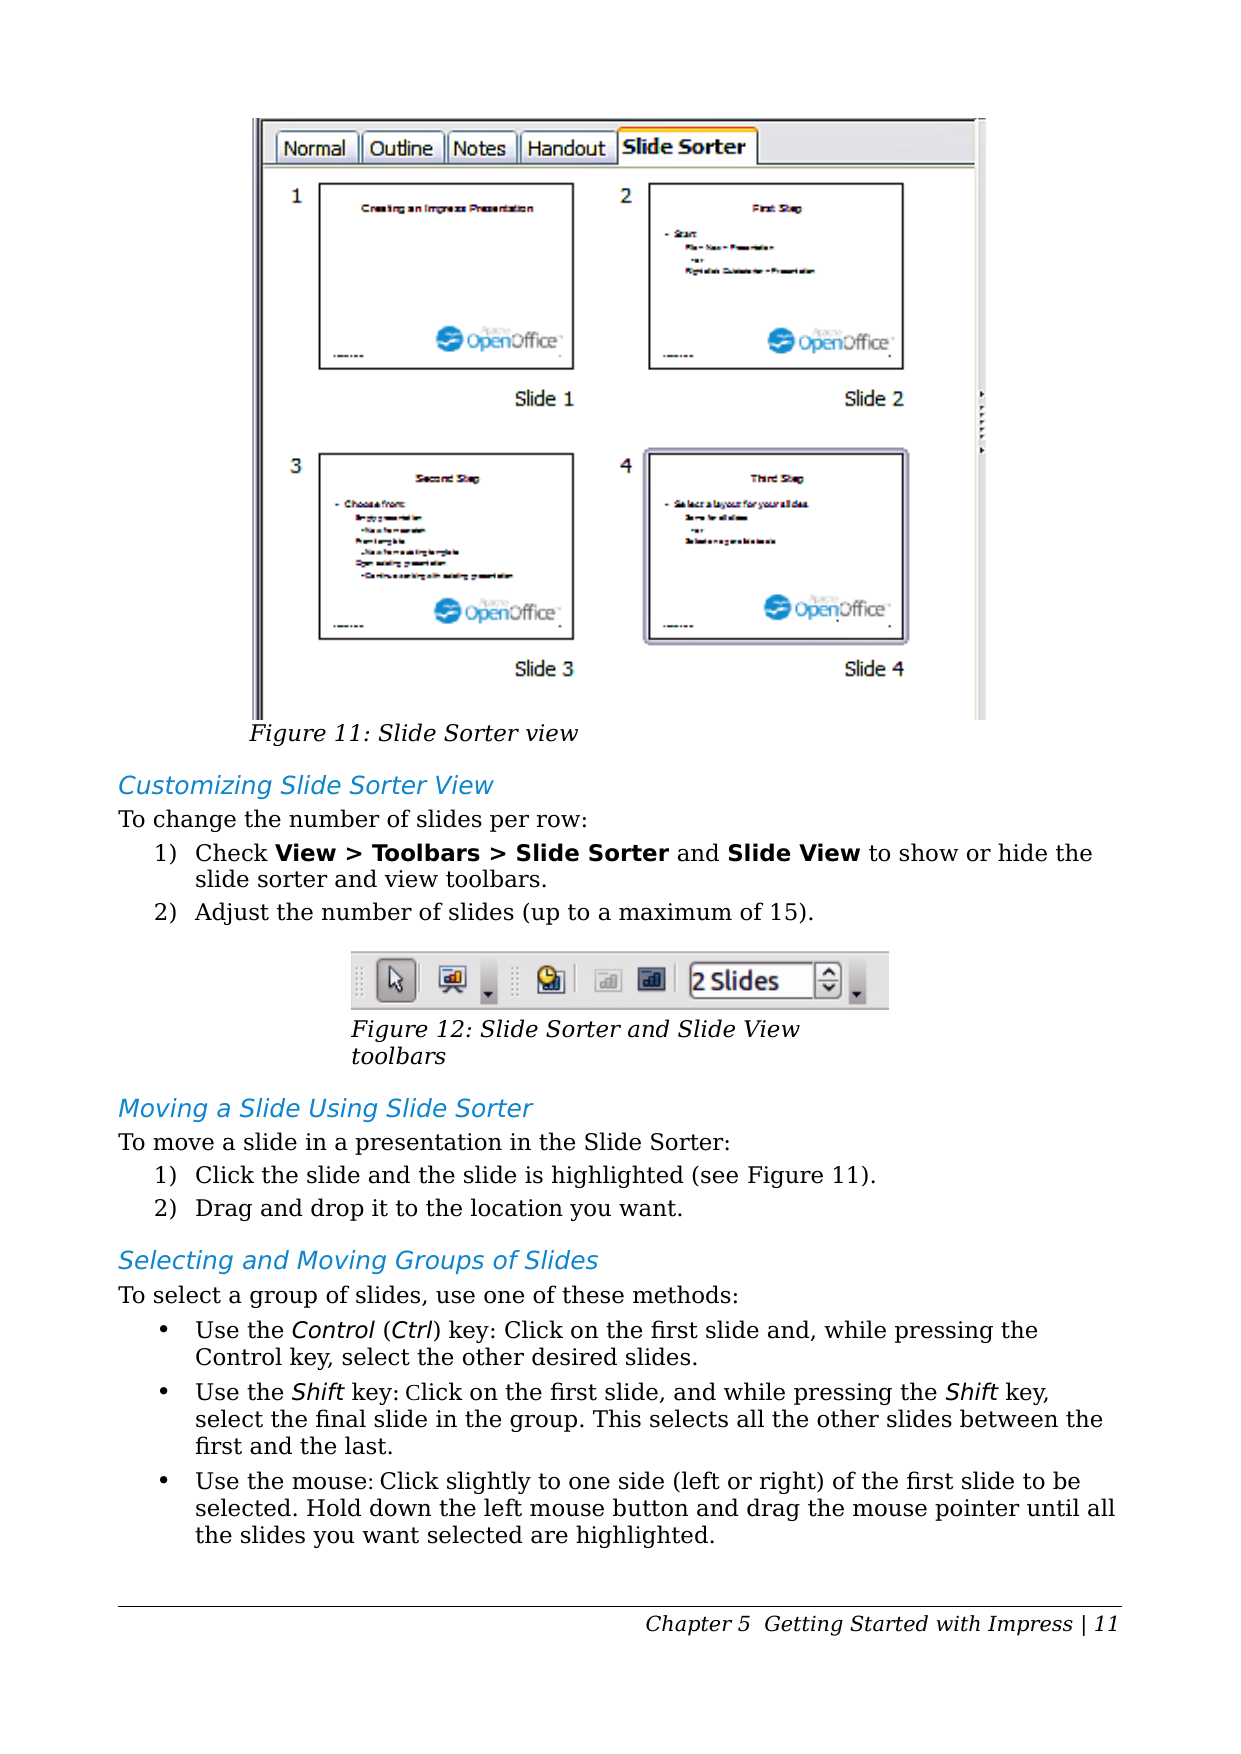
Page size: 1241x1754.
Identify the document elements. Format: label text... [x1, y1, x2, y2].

text Figure 11: Slide Sorter view [249, 118, 991, 747]
picture [351, 951, 889, 1010]
list Use the Control (Ctrl) key: Click on the first slide and, while pressing the Control key, select the other desired slides. [156, 1315, 1122, 1371]
list Use the mouse: Click slightly to one side (left or right) of the first slide to be selected. Hold down the left mouse button and drag the mouse pointer until all the slides you want selected are highlighted. [156, 1466, 1122, 1548]
subtitle Moving a Slide Using Slide Sorter [118, 1094, 1122, 1123]
picture [252, 118, 988, 720]
list To change the number of slides per row: [118, 807, 1122, 833]
subtitle Customizing Slide Sorter View [118, 771, 1122, 800]
list Drag and drop it to the location you want. [177, 1195, 1122, 1222]
list Click the slide and the slide is highlighted (see Figure 11). [177, 1162, 1122, 1189]
list To move a slide in a presentation in the Slide Sorter: [118, 1129, 1122, 1156]
list Use the Shift key: Click on the first slide, and while pressing the Shift key, select the final slide in the group. This selects all the other slides between the first and the last. [156, 1377, 1122, 1460]
list To select a group of slides, use one of these methods: [118, 1282, 1122, 1309]
text Figure 12: Slide Sorter and Slide View toolbars [351, 1016, 889, 1069]
subtitle Selecting and Moving Groups of Slides [118, 1246, 1122, 1276]
list Adjust the number of slides (up to a maximum of 15). [177, 899, 1122, 926]
list Check View > Toolbars > Slide Sorter and Slide View to show or hide the slide sorter and view toolbars. [177, 840, 1122, 893]
